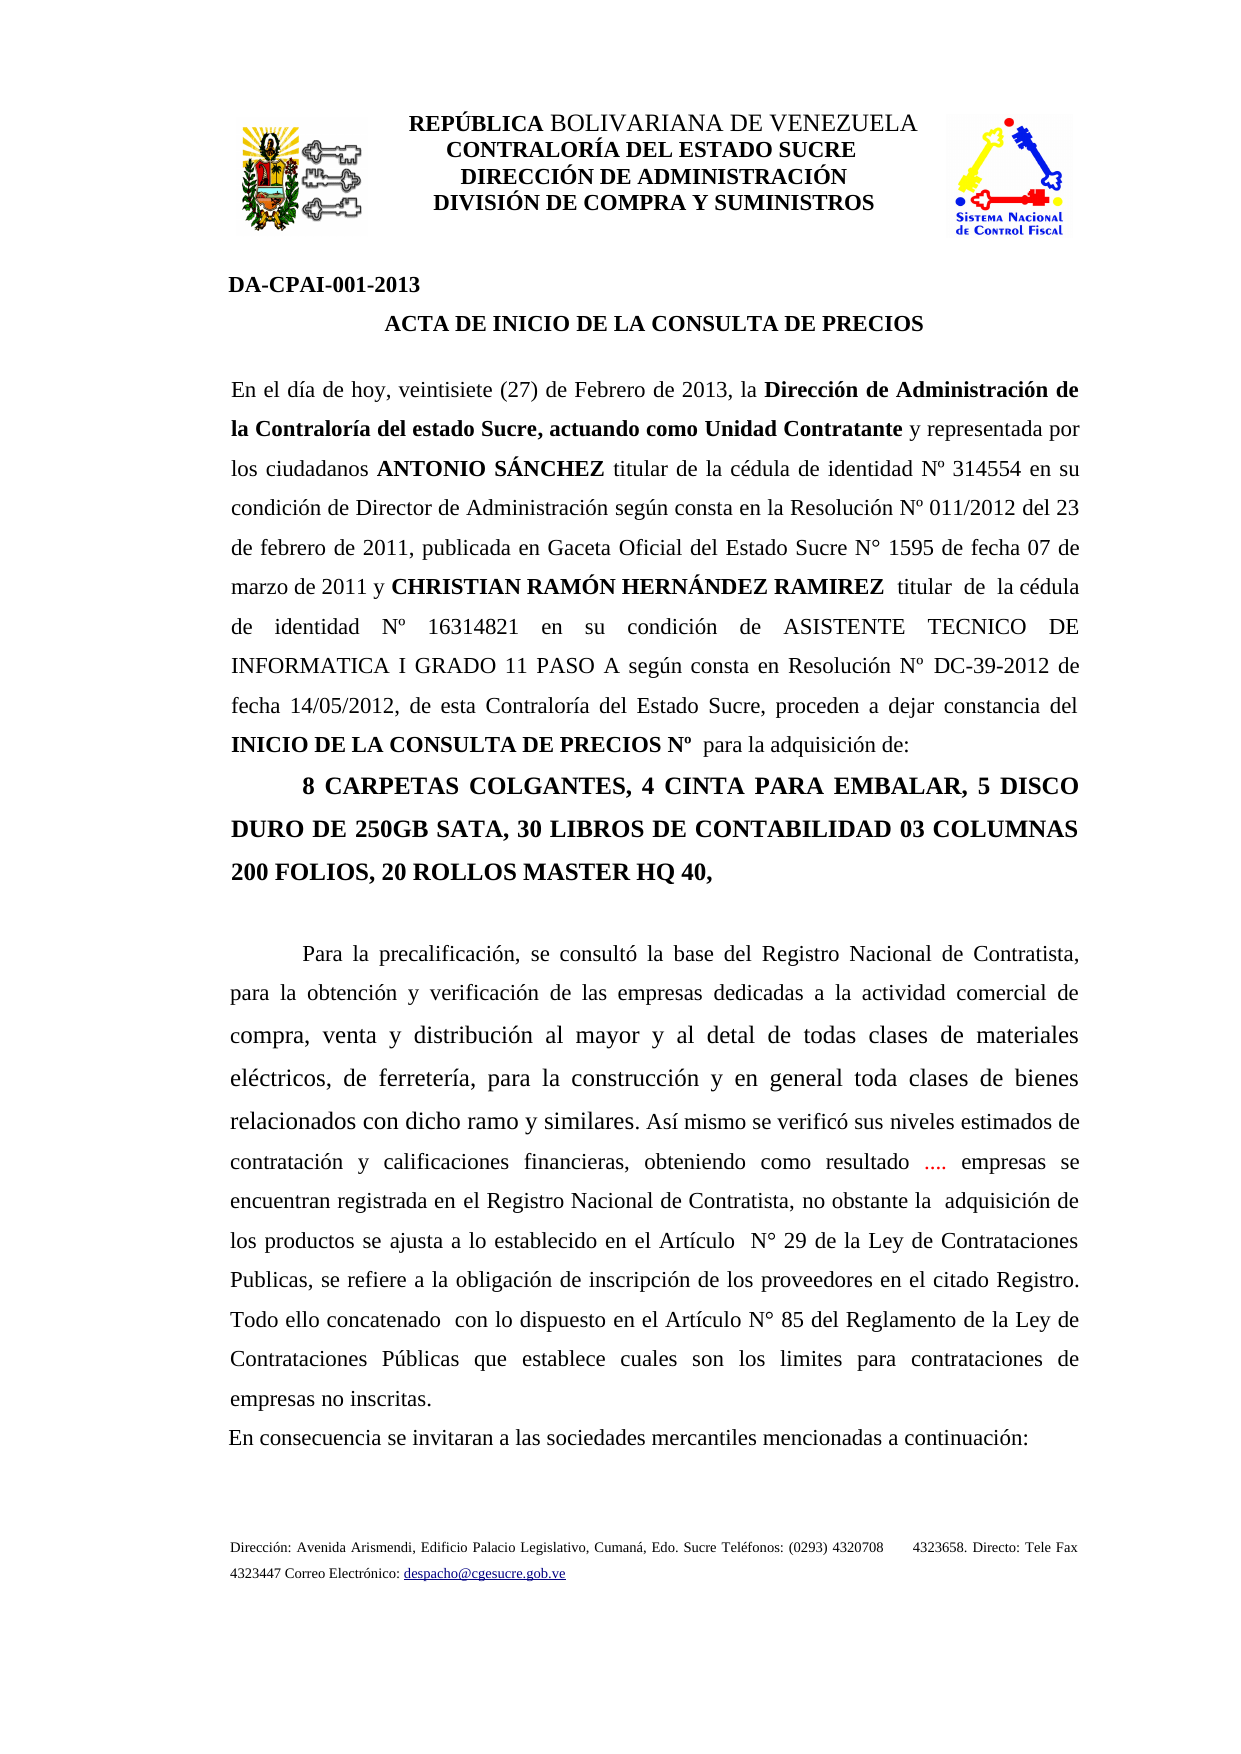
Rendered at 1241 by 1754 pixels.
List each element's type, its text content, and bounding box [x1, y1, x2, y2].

text ACTA DE INICIO DE LA CONSULTA DE PRECIOS [228, 310, 1080, 337]
picture [946, 114, 1073, 238]
text 8 CARPETAS COLGANTES, 4 CINTA PARA EMBALAR, 5 DISCO DURO DE 250GB SATA, 30 LIBROS DE CONTABILIDAD 03 COLUMNAS 200 FOLIOS, 20 ROLLOS MASTER HQ 40, [231, 771, 1080, 886]
text DA-CPAI-001-2013 [228, 271, 1080, 297]
text Para la precalificación, se consultó la base del Registro Nacional de Contratista, para la obtención y verificación de las empresas dedicadas a la actividad comercial de compra, venta y distribución al mayor y al detal de todas clases de materiales eléctricos, de ferretería, para la construcción y en general toda clases de bienes relacionados con dicho ramo y similares. Así mismo se verificó sus niveles estimados de contratación y calificaciones financieras, obteniendo como resultado .... empresas se encuentran registrada en el Registro Nacional de Contratista, no obstante la adquisición de los productos se ajusta a lo establecido en el Artículo N° 29 de la Ley de Contrataciones Publicas, se refiere a la obligación de inscripción de los proveedores en el citado Registro. Todo ello concatenado con lo dispuesto en el Artículo N° 85 del Reglamento de la Ley de Contrataciones Públicas que establece cuales son los limites para contrataciones de empresas no inscritas. [230, 940, 1080, 1411]
text En consecuencia se invitaran a las sociedades mercantiles mencionadas a continuación: [228, 1424, 1080, 1451]
picture [236, 117, 368, 237]
text En el día de hoy, veintisiete (27) de Febrero de 2013, la Dirección de Administración de la Contraloría del estado Sucre, actuando como Unidad Contratante y representada por los ciudadanos ANTONIO SÁNCHEZ titular de la cédula de identidad Nº 314554 en su condición de Director de Administración según consta en la Resolución Nº 011/2012 del 23 de febrero de 2011, publicada en Gaceta Oficial del Estado Sucre N° 1595 de fecha 07 de marzo de 2011 y CHRISTIAN RAMÓN HERNÁNDEZ RAMIREZ titular de la cédula de identidad Nº 16314821 en su condición de ASISTENTE TECNICO DE INFORMATICA I GRADO 11 PASO A según consta en Resolución Nº DC-39-2012 de fecha 14/05/2012, de esta Contraloría del Estado Sucre, proceden a dejar constancia del INICIO DE LA CONSULTA DE PRECIOS Nº para la adquisición de: [231, 376, 1080, 758]
